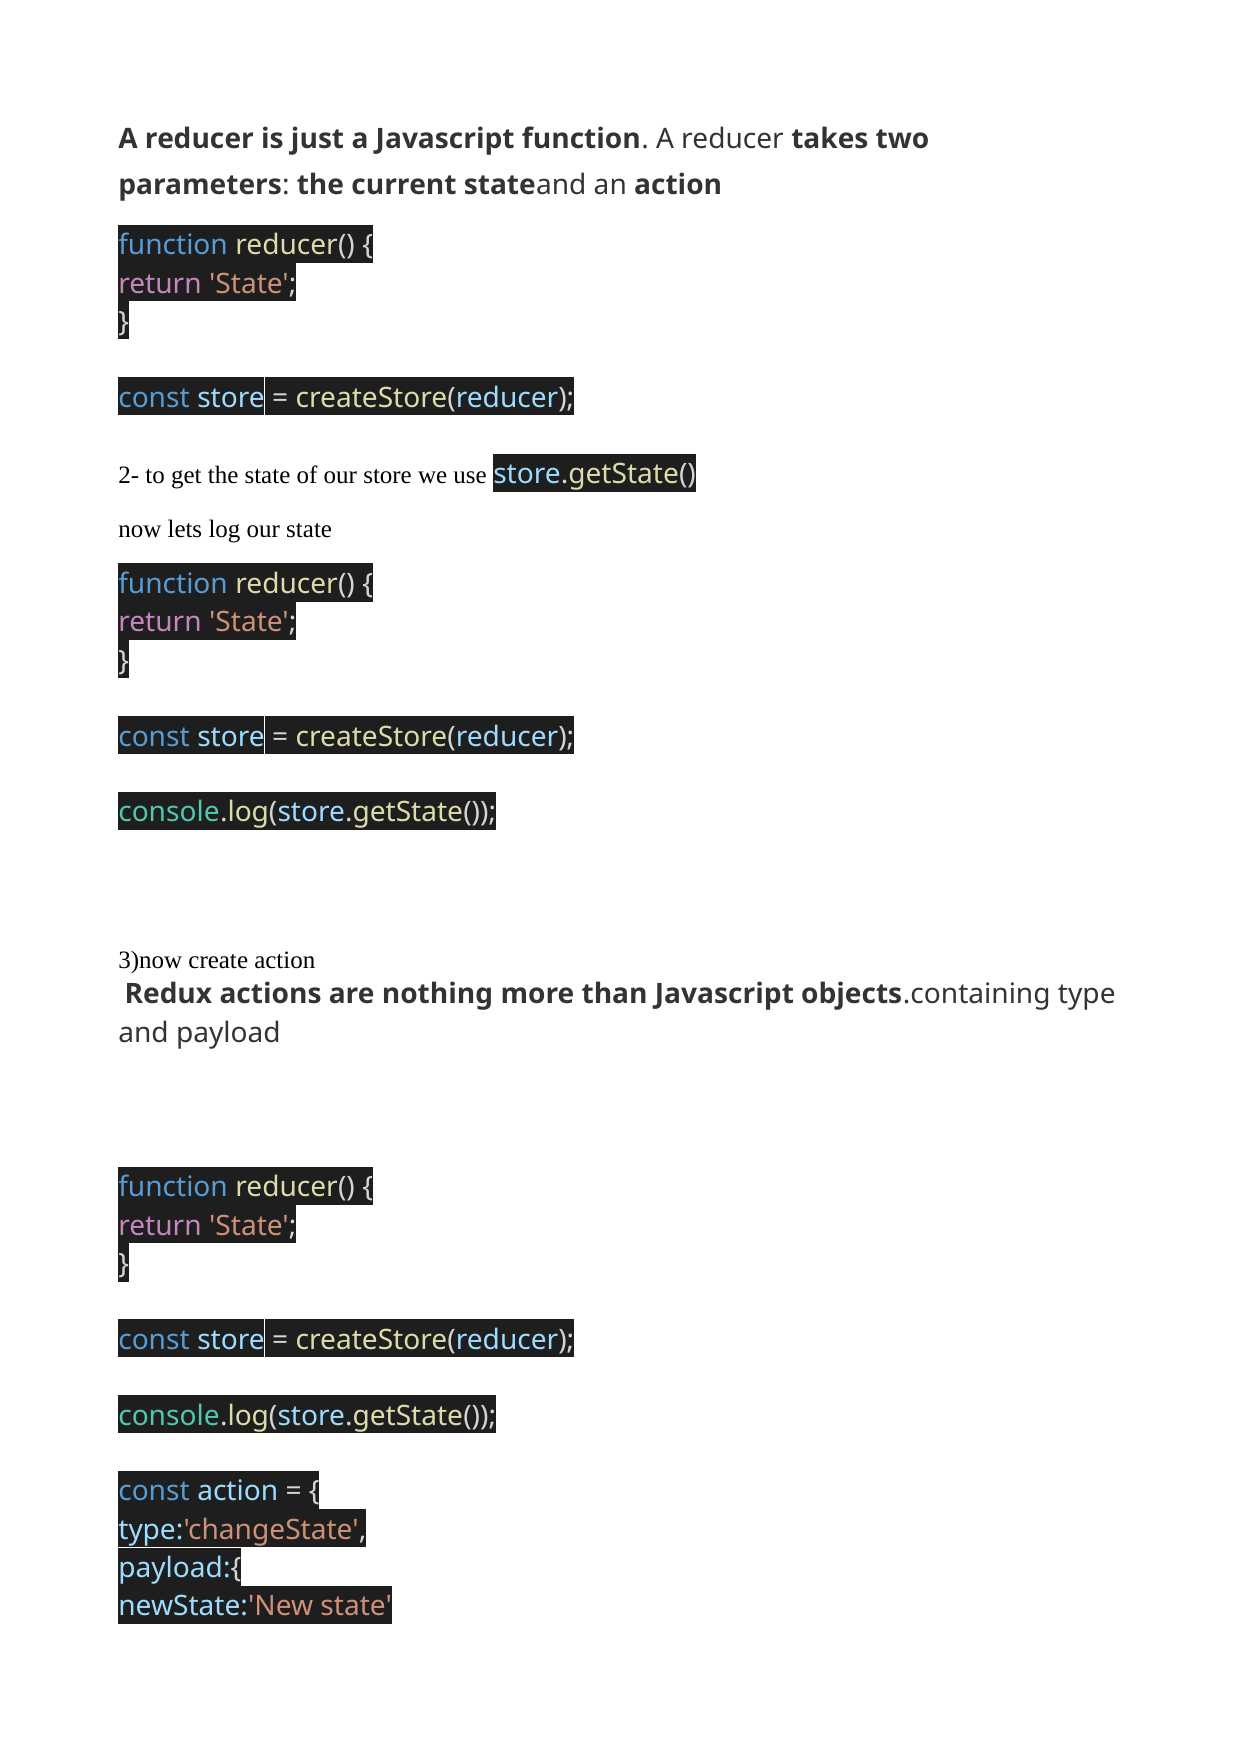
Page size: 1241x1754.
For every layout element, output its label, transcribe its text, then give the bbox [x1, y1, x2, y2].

text function reducer() { [118, 224, 1122, 263]
text A reducer is just a Javascript function. A reducer takes two parameters: the current stateand an action [118, 118, 1122, 202]
text console.log(store.getState()); [118, 792, 1122, 830]
text 3)now create action [118, 945, 1122, 974]
text newState:'New state' [118, 1586, 1122, 1624]
text payload:{ [118, 1547, 1122, 1586]
text } [118, 301, 1122, 339]
text } [118, 1243, 1122, 1282]
text Redux actions are nothing more than Javascript objects.containing type and payload [118, 974, 1122, 1050]
text console.log(store.getState()); [118, 1395, 1122, 1433]
text } [118, 640, 1122, 678]
text function reducer() { [118, 1167, 1122, 1205]
text const action = { [118, 1471, 1122, 1509]
text return 'State'; [118, 1205, 1122, 1243]
text return 'State'; [118, 263, 1122, 301]
text const store = createStore(reducer); [118, 1319, 1122, 1357]
text type:'changeState', [118, 1509, 1122, 1547]
text const store = createStore(reducer); [118, 377, 1122, 415]
text function reducer() { [118, 563, 1122, 602]
text now lets log our state [118, 514, 1122, 543]
text const store = createStore(reducer); [118, 716, 1122, 754]
text 2- to get the state of our store we use store.getState() [118, 454, 1122, 492]
text return 'State'; [118, 602, 1122, 640]
